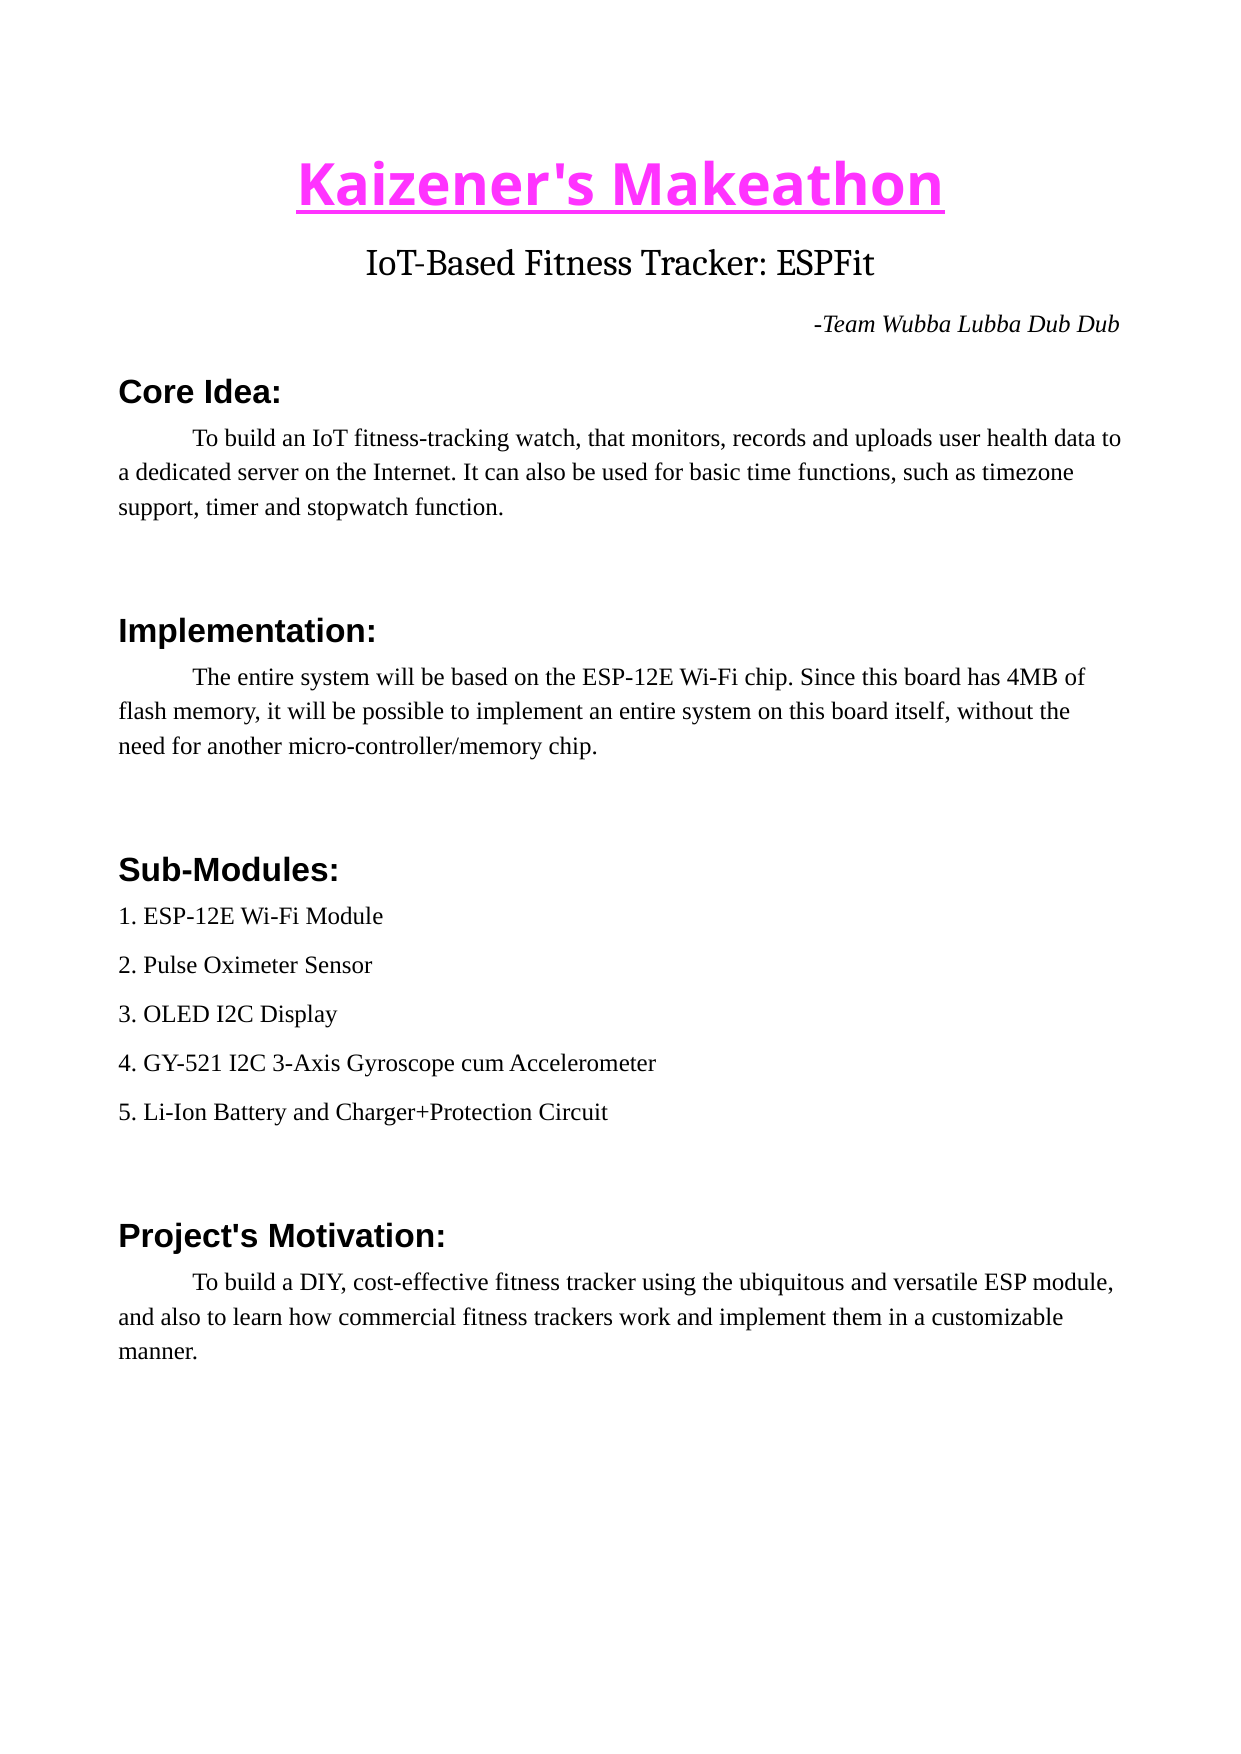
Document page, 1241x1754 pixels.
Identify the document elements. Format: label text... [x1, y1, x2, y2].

title Kaizener's Makeathon [118, 143, 1122, 223]
text 3. OLED I2C Display [118, 999, 1122, 1028]
text To build a DIY, cost-effective fitness tracker using the ubiquitous and versatile ESP module, and also to learn how commercial fitness trackers work and implement them in a customizable manner. [118, 1267, 1122, 1365]
text The entire system will be based on the ESP-12E Wi-Fi chip. Since this board has 4MB of flash memory, it will be possible to implement an entire system on this board itself, without the need for another micro-controller/memory chip. [118, 662, 1122, 759]
text To build an IoT fitness-tracking watch, that monitors, records and uploads user health data to a dedicated server on the Internet. It can also be used for basic time functions, such as timezone support, timer and stopwatch function. [118, 423, 1122, 520]
subtitle Core Idea: [118, 372, 1122, 410]
text 5. Li-Ion Battery and Charger+Protection Circuit [118, 1097, 1122, 1126]
subtitle IoT-Based Fitness Tracker: ESPFit [118, 241, 1122, 284]
subtitle Sub-Modules: [118, 850, 1122, 888]
text 2. Pulse Oximeter Sensor [118, 950, 1122, 979]
text 4. GY-521 I2C 3-Axis Gyroscope cum Accelerometer [118, 1048, 1122, 1077]
subtitle Project's Motivation: [118, 1216, 1122, 1255]
text 1. ESP-12E Wi-Fi Module [118, 901, 1122, 929]
text -Team Wubba Lubba Dub Dub [118, 309, 1122, 338]
subtitle Implementation: [118, 611, 1122, 649]
